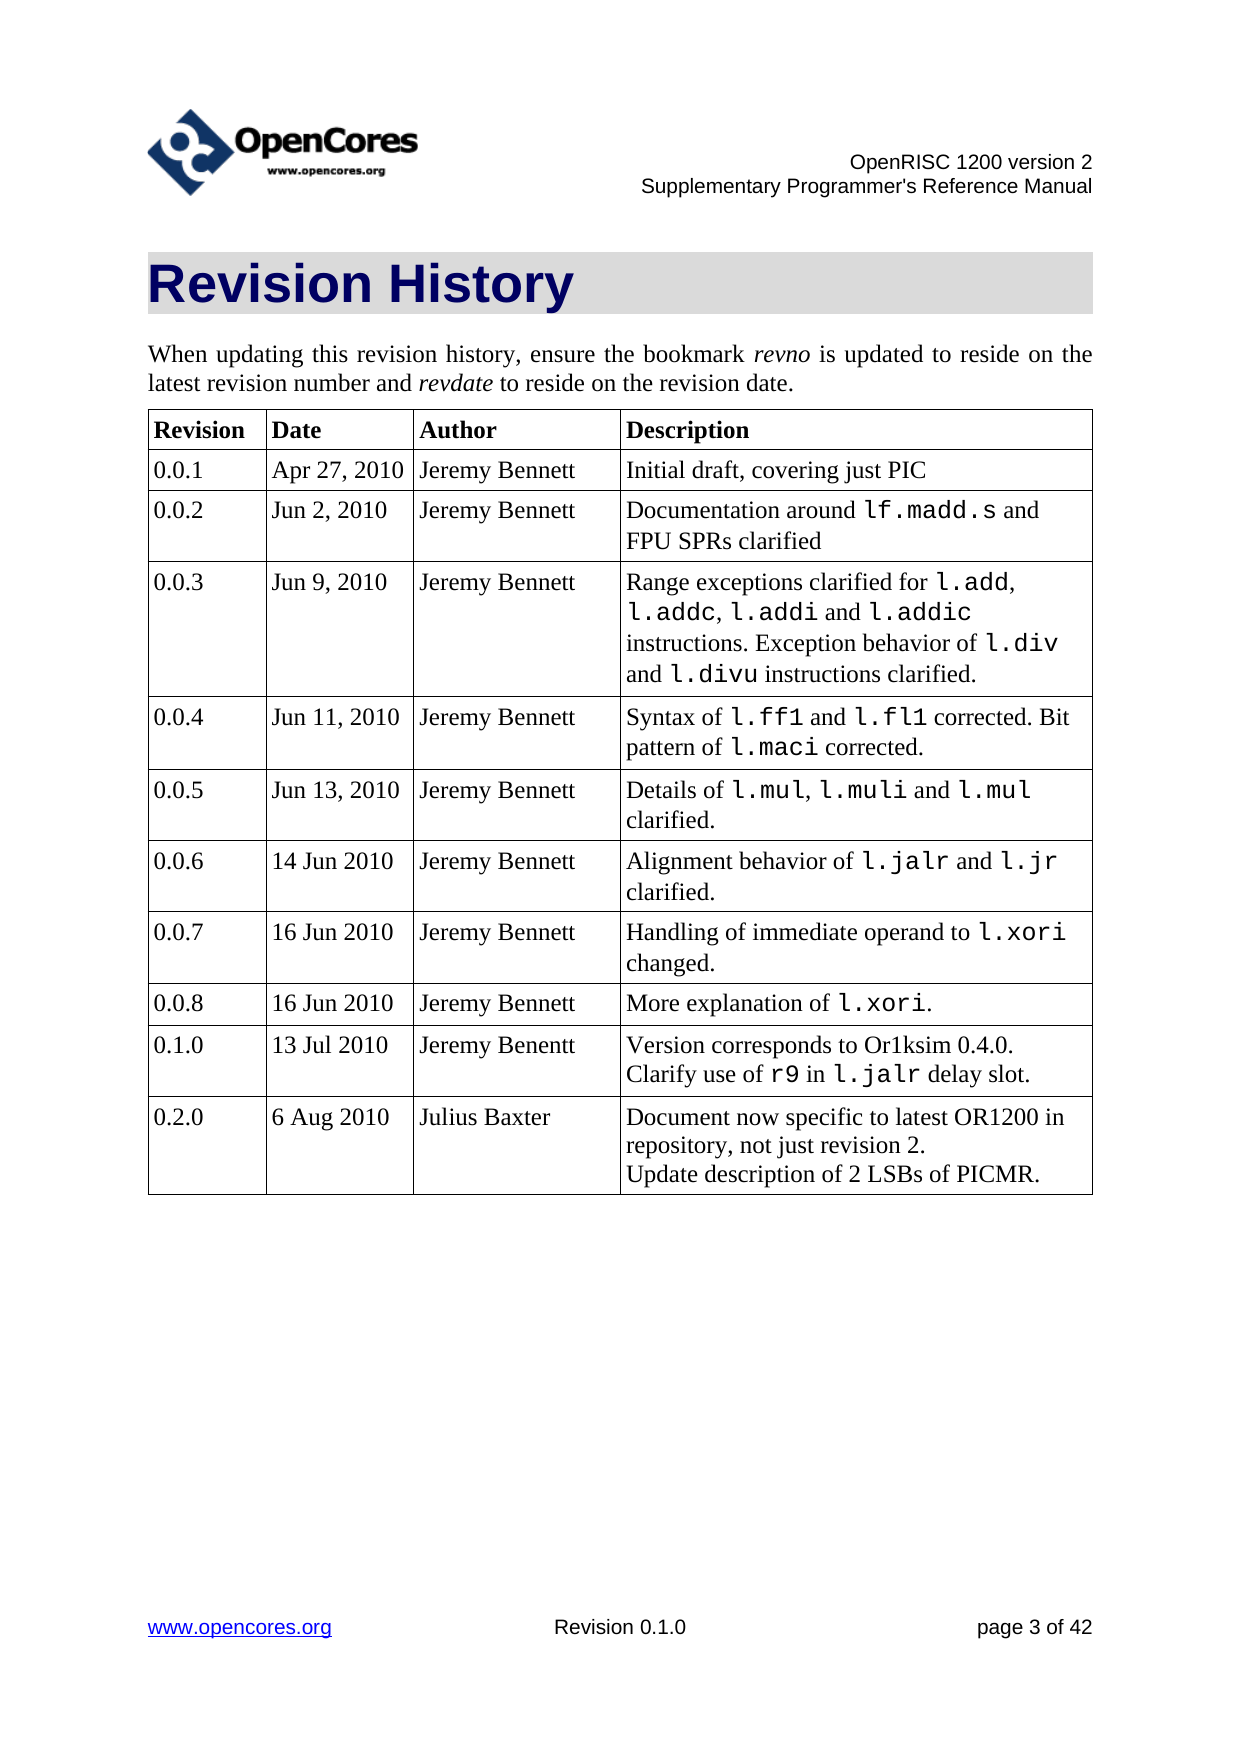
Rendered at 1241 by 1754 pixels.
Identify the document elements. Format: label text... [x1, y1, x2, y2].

table_cell Alignment behavior of l.jalr and l.jr clarified. [621, 841, 1092, 911]
table_cell Jeremy Bennett [414, 491, 620, 561]
table_header Date [267, 410, 413, 449]
table_cell Jeremy Bennett [414, 697, 620, 769]
table_cell 16 Jun 2010 [267, 912, 413, 982]
table_cell Jun 11, 2010 [267, 697, 413, 769]
table_cell 14 Jun 2010 [267, 841, 413, 911]
table_cell 0.2.0 [149, 1097, 266, 1194]
table_cell Jeremy Benentt [414, 1026, 620, 1096]
table_cell 0.0.8 [149, 984, 266, 1025]
table_cell 0.0.5 [149, 770, 266, 840]
table_cell 0.0.4 [149, 697, 266, 769]
table_cell Handling of immediate operand to l.xori changed. [621, 912, 1092, 982]
table_cell Initial draft, covering just PIC [621, 450, 1092, 490]
table_cell 0.0.3 [149, 562, 266, 696]
table_cell 6 Aug 2010 [267, 1097, 413, 1194]
table_cell 16 Jun 2010 [267, 984, 413, 1025]
table_cell Jun 9, 2010 [267, 562, 413, 696]
table_cell Document now specific to latest OR1200 in repository, not just revision 2. Update description of 2 LSBs of PICMR. [621, 1097, 1092, 1194]
table_cell Jeremy Bennett [414, 912, 620, 982]
table_cell Apr 27, 2010 [267, 450, 413, 490]
table_cell Julius Baxter [414, 1097, 620, 1194]
table_cell Jeremy Bennett [414, 562, 620, 696]
table_cell Jeremy Bennett [414, 450, 620, 490]
table_cell Documentation around lf.madd.s and FPU SPRs clarified [621, 491, 1092, 561]
table_header Author [414, 410, 620, 449]
table_header Revision [149, 410, 266, 449]
picture [147, 109, 418, 196]
table_cell 0.0.7 [149, 912, 266, 982]
table_cell More explanation of l.xori. [621, 984, 1092, 1025]
table_cell 0.0.1 [149, 450, 266, 490]
table_cell Jeremy Bennett [414, 841, 620, 911]
table_cell 13 Jul 2010 [267, 1026, 413, 1096]
table_cell Syntax of l.ff1 and l.fl1 corrected. Bit pattern of l.maci corrected. [621, 697, 1092, 769]
text When updating this revision history, ensure the bookmark revno is updated to reside on the latest revision number and revdate to reside on the revision date. [148, 339, 1093, 397]
table_cell Jun 13, 2010 [267, 770, 413, 840]
table_cell 0.0.6 [149, 841, 266, 911]
subtitle Revision History [148, 252, 1093, 314]
table_cell Version corresponds to Or1ksim 0.4.0. Clarify use of r9 in l.jalr delay slot. [621, 1026, 1092, 1096]
table_cell 0.0.2 [149, 491, 266, 561]
table_cell Jeremy Bennett [414, 770, 620, 840]
table_cell 0.1.0 [149, 1026, 266, 1096]
table_cell Jun 2, 2010 [267, 491, 413, 561]
table_cell Jeremy Bennett [414, 984, 620, 1025]
table_cell Details of l.mul, l.muli and l.mul clarified. [621, 770, 1092, 840]
table_cell Range exceptions clarified for l.add, l.addc, l.addi and l.addic instructions. Exception behavior of l.div and l.divu instructions clarified. [621, 562, 1092, 696]
table_header Description [621, 410, 1092, 449]
